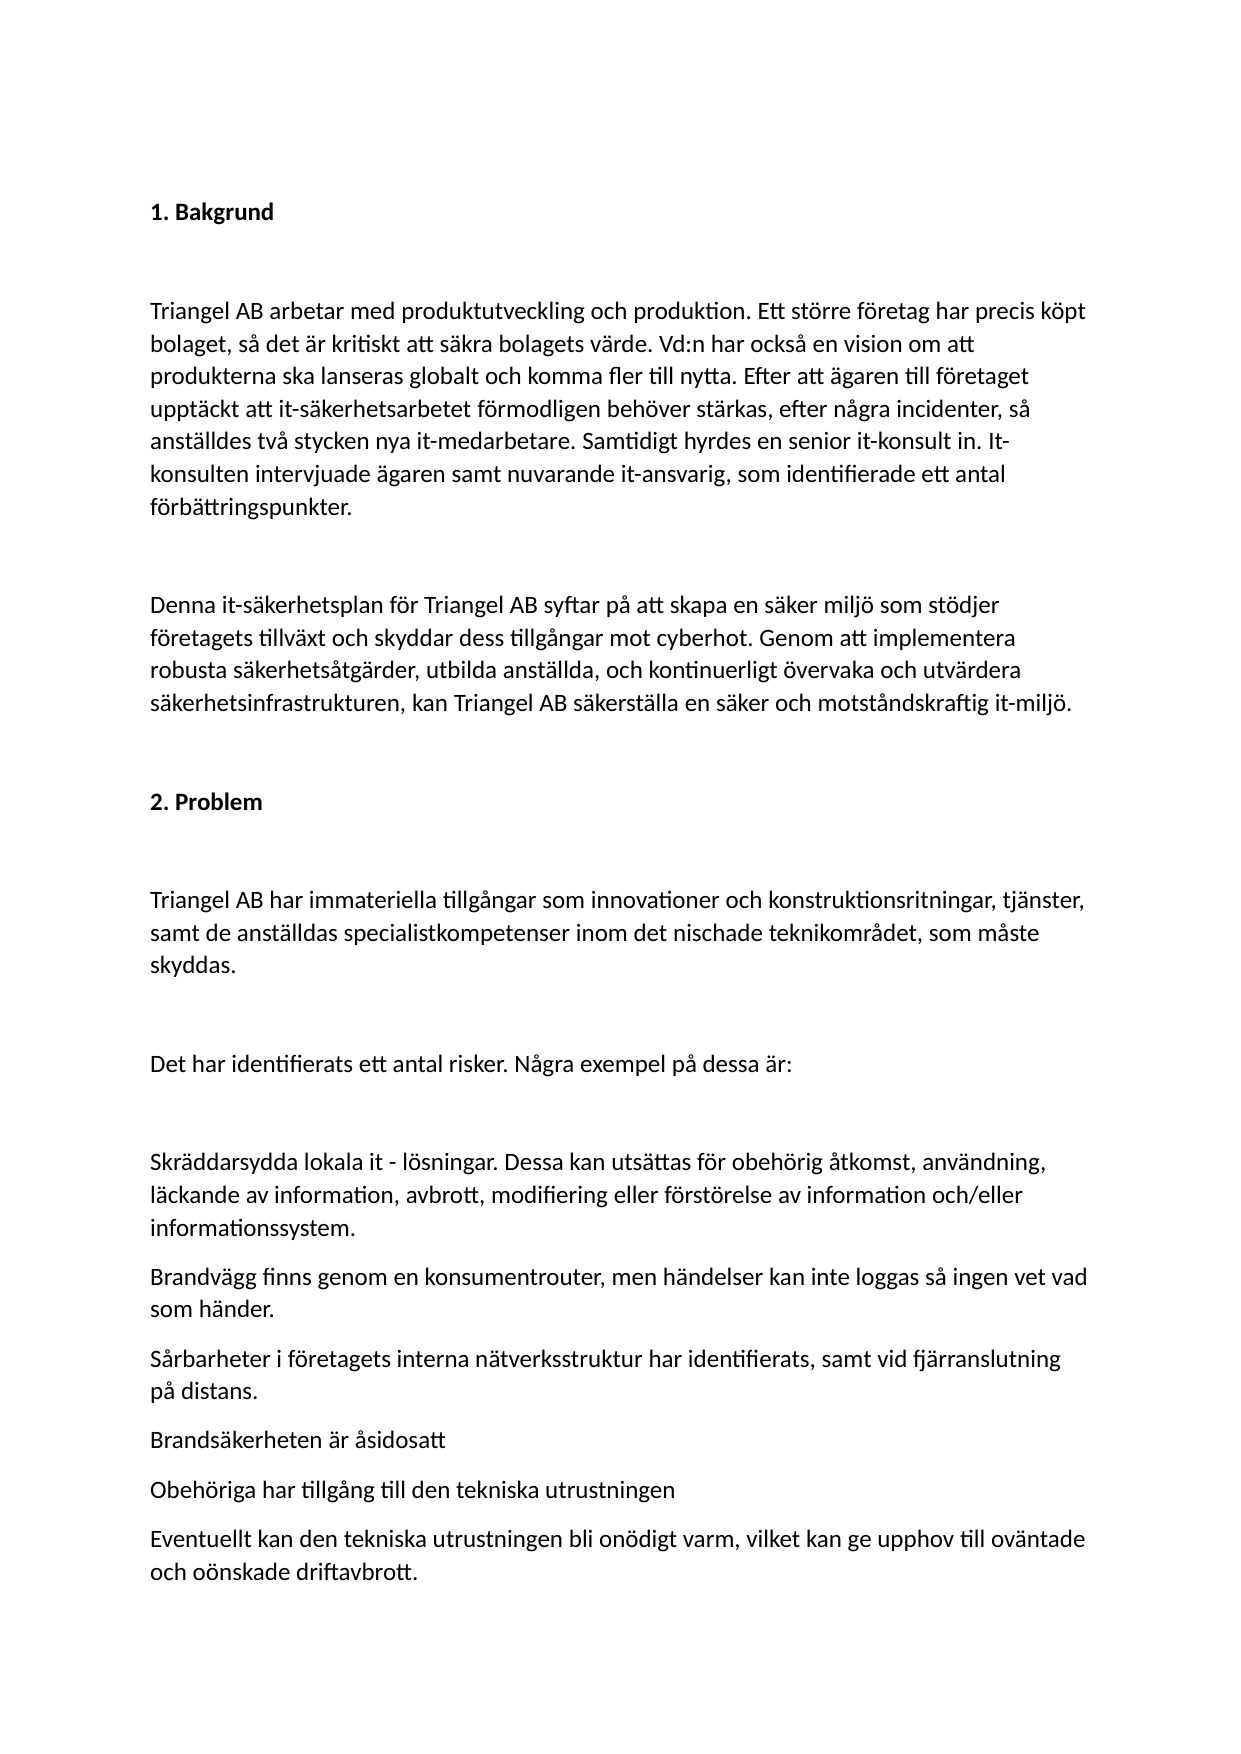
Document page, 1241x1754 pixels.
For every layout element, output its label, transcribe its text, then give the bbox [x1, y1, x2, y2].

text Triangel AB arbetar med produktutveckling och produktion. Ett större företag har precis köpt bolaget, så det är kritiskt att säkra bolagets värde. Vd:n har också en vision om att produkterna ska lanseras globalt och komma fler till nytta. Efter att ägaren till företaget upptäckt att it-säkerhetsarbetet förmodligen behöver stärkas, efter några incidenter, så anställdes två stycken nya it-medarbetare. Samtidigt hyrdes en senior it-konsult in. It-konsulten intervjuade ägaren samt nuvarande it-ansvarig, som identifierade ett antal förbättringspunkter. [150, 295, 1090, 521]
text 1. Bakgrund [150, 197, 1090, 227]
text Skräddarsydda lokala it - lösningar. Dessa kan utsättas för obehörig åtkomst, användning, läckande av information, avbrott, modifiering eller förstörelse av information och/eller informationssystem. [150, 1146, 1090, 1242]
text 2. Problem [150, 786, 1090, 816]
text Brandsäkerheten är åsidosatt [150, 1425, 1090, 1455]
text Sårbarheter i företagets interna nätverksstruktur har identifierats, samt vid fjärranslutning på distans. [150, 1343, 1090, 1406]
text Det har identifierats ett antal risker. Några exempel på dessa är: [150, 1048, 1090, 1078]
text Brandvägg finns genom en konsumentrouter, men händelser kan inte loggas så ingen vet vad som händer. [150, 1261, 1090, 1324]
text Obehöriga har tillgång till den tekniska utrustningen [150, 1474, 1090, 1504]
text Triangel AB har immateriella tillgångar som innovationer och konstruktionsritningar, tjänster, samt de anställdas specialistkompetenser inom det nischade teknikområdet, som måste skyddas. [150, 884, 1090, 980]
text Denna it-säkerhetsplan för Triangel AB syftar på att skapa en säker miljö som stödjer företagets tillväxt och skyddar dess tillgångar mot cyberhot. Genom att implementera robusta säkerhetsåtgärder, utbilda anställda, och kontinuerligt övervaka och utvärdera säkerhetsinfrastrukturen, kan Triangel AB säkerställa en säker och motståndskraftig it-miljö. [150, 589, 1090, 718]
text Eventuellt kan den tekniska utrustningen bli onödigt varm, vilket kan ge upphov till oväntade och oönskade driftavbrott. [150, 1523, 1090, 1586]
